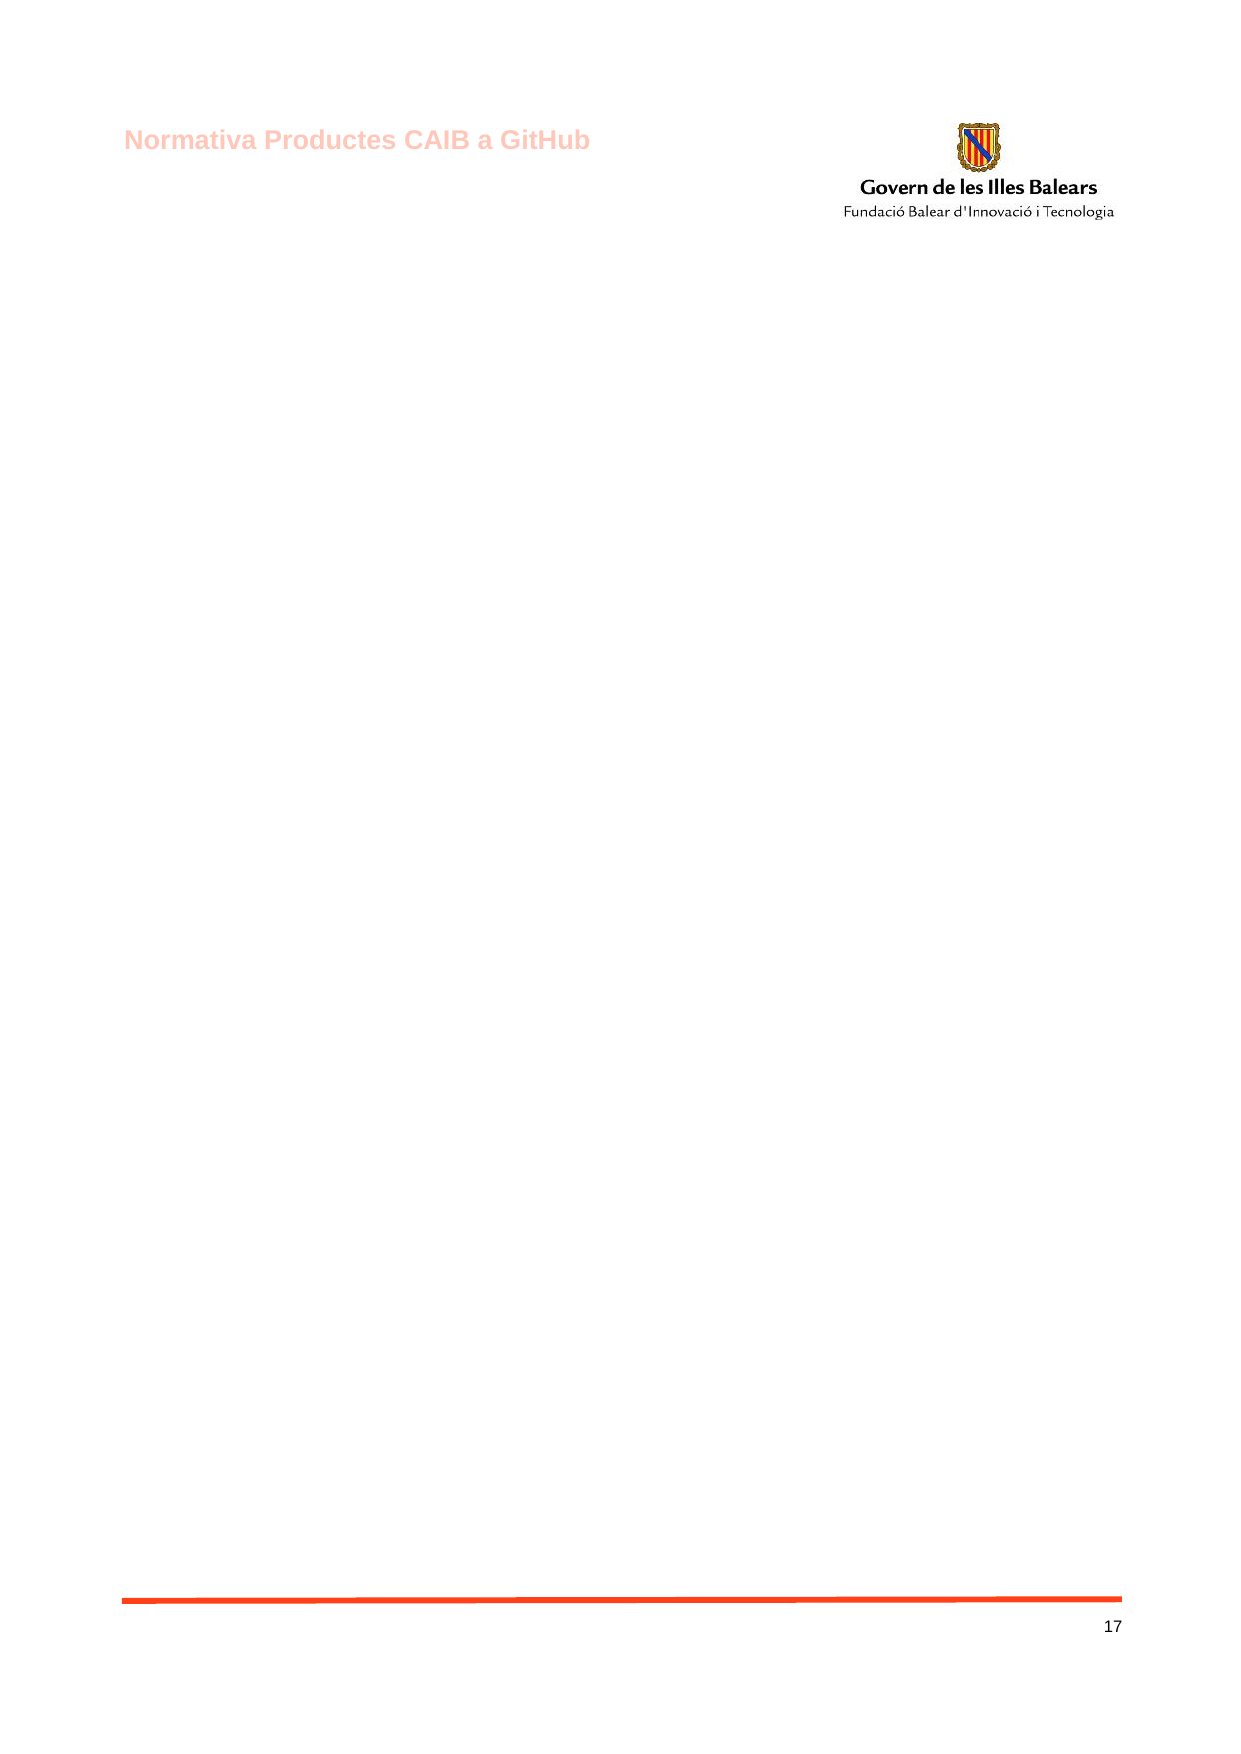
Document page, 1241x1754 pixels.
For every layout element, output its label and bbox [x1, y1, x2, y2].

picture [840, 123, 1117, 220]
